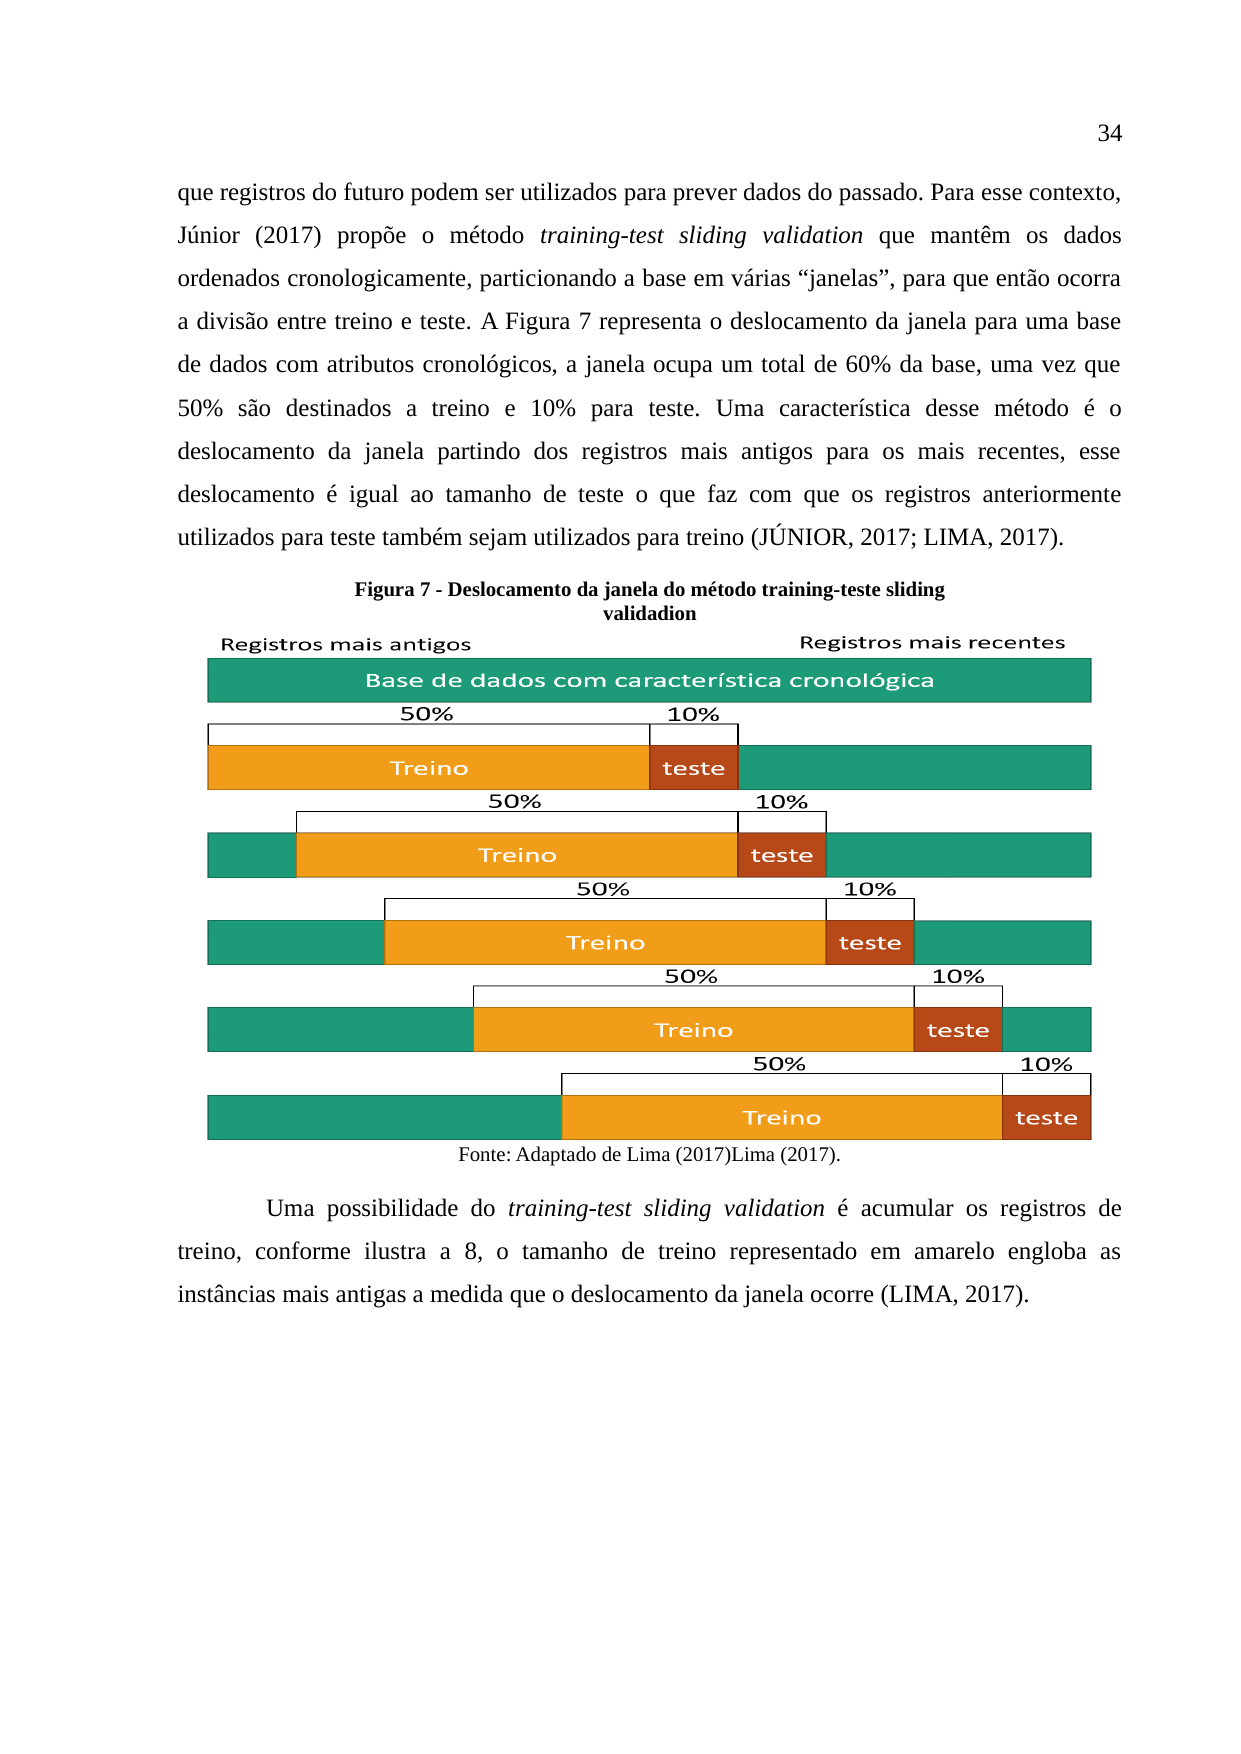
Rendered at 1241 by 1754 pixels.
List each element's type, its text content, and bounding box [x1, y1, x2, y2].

text Em situações em que a ordem dos dados é importante, os métodos de amostragem descritos podem não ser adequado, como no caso de dados ordenados cronologicamente em que registros do futuro podem ser utilizados para prever dados do passado. Para esse contexto, Júnior (2017) propõe o método training-test sliding validation que mantêm os dados ordenados cronologicamente, particionando a base em várias “janelas”, para que então ocorra a divisão entre treino e teste. A Figura Figura 7 representa o deslocamento da janela para uma base de dados com atributos cronológicos, a janela ocupa um total de 60% da base, uma vez que 50% são destinados a treino e 10% para teste. Uma característica desse método é o deslocamento da janela partindo dos registros mais antigos para os mais recentes, esse deslocamento é igual ao tamanho de teste o que faz com que os registros anteriormente utilizados para teste também sejam utilizados para treino (JÚNIOR, 2017; LIMA, 2017). [177, 177, 1122, 551]
text Uma possibilidade do training-test sliding validation é acumular os registros de treino, conforme ilustra a Figura 8, o tamanho de treino representado em amarelo engloba as instâncias mais antigas a medida que o deslocamento da janela ocorre (LIMA, 2017). [177, 577, 1122, 1308]
text Figura 7 - Deslocamento da janela do método training-teste sliding validadion [353, 577, 946, 625]
text Fonte: Adaptado de Lima (2017)Lima (2017). [353, 1142, 946, 1166]
picture [202, 625, 1097, 1142]
